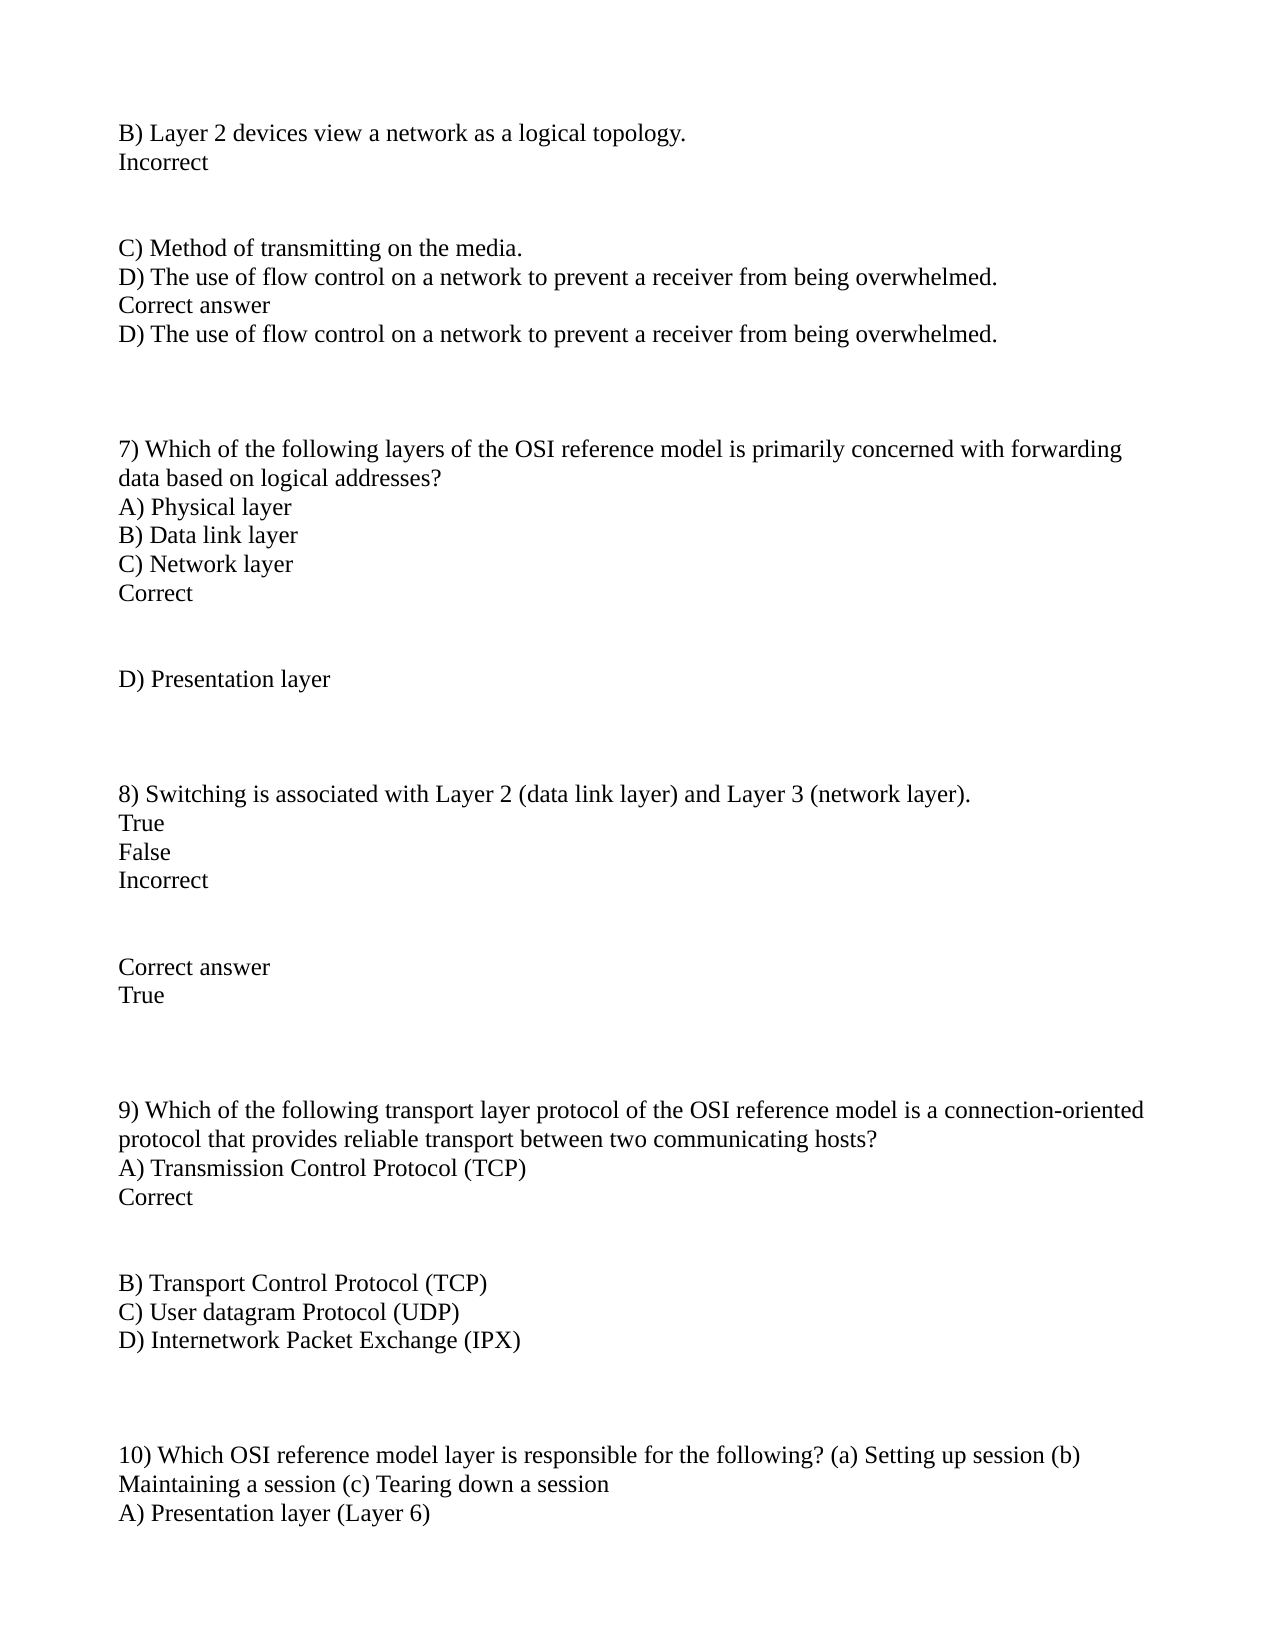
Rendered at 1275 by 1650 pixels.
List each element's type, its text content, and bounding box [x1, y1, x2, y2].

text 10) Which OSI reference model layer is responsible for the following? (a) Setting up session (b) Maintaining a session (c) Tearing down a session [118, 1441, 1157, 1498]
text True [118, 808, 1157, 837]
text B) Data link layer [118, 521, 1157, 549]
text C) Method of transmitting on the media. [118, 233, 1157, 262]
text C) Network layer [118, 549, 1157, 578]
text True [118, 981, 1157, 1009]
text Correct answer [118, 952, 1157, 981]
text B) Layer 2 devices view a network as a logical topology. [118, 118, 1157, 147]
text A) Physical layer [118, 492, 1157, 521]
text 9) Which of the following transport layer protocol of the OSI reference model is a connection-oriented protocol that provides reliable transport between two communicating hosts? [118, 1096, 1157, 1153]
text D) Internetwork Packet Exchange (IPX) [118, 1326, 1157, 1354]
text 8) Switching is associated with Layer 2 (data link layer) and Layer 3 (network layer). [118, 779, 1157, 808]
text C) User datagram Protocol (UDP) [118, 1297, 1157, 1326]
text Incorrect [118, 866, 1157, 894]
text A) Presentation layer (Layer 6) [118, 1498, 1157, 1527]
text D) Presentation layer [118, 664, 1157, 693]
text 7) Which of the following layers of the OSI reference model is primarily concerned with forwarding data based on logical addresses? [118, 434, 1157, 492]
text D) The use of flow control on a network to prevent a receiver from being overwhelmed. [118, 319, 1157, 348]
text False [118, 837, 1157, 866]
text Correct [118, 1182, 1157, 1211]
text A) Transmission Control Protocol (TCP) [118, 1153, 1157, 1182]
text Incorrect [118, 147, 1157, 176]
text D) The use of flow control on a network to prevent a receiver from being overwhelmed. [118, 262, 1157, 291]
text B) Transport Control Protocol (TCP) [118, 1268, 1157, 1297]
text Correct answer [118, 291, 1157, 319]
text Correct [118, 578, 1157, 607]
